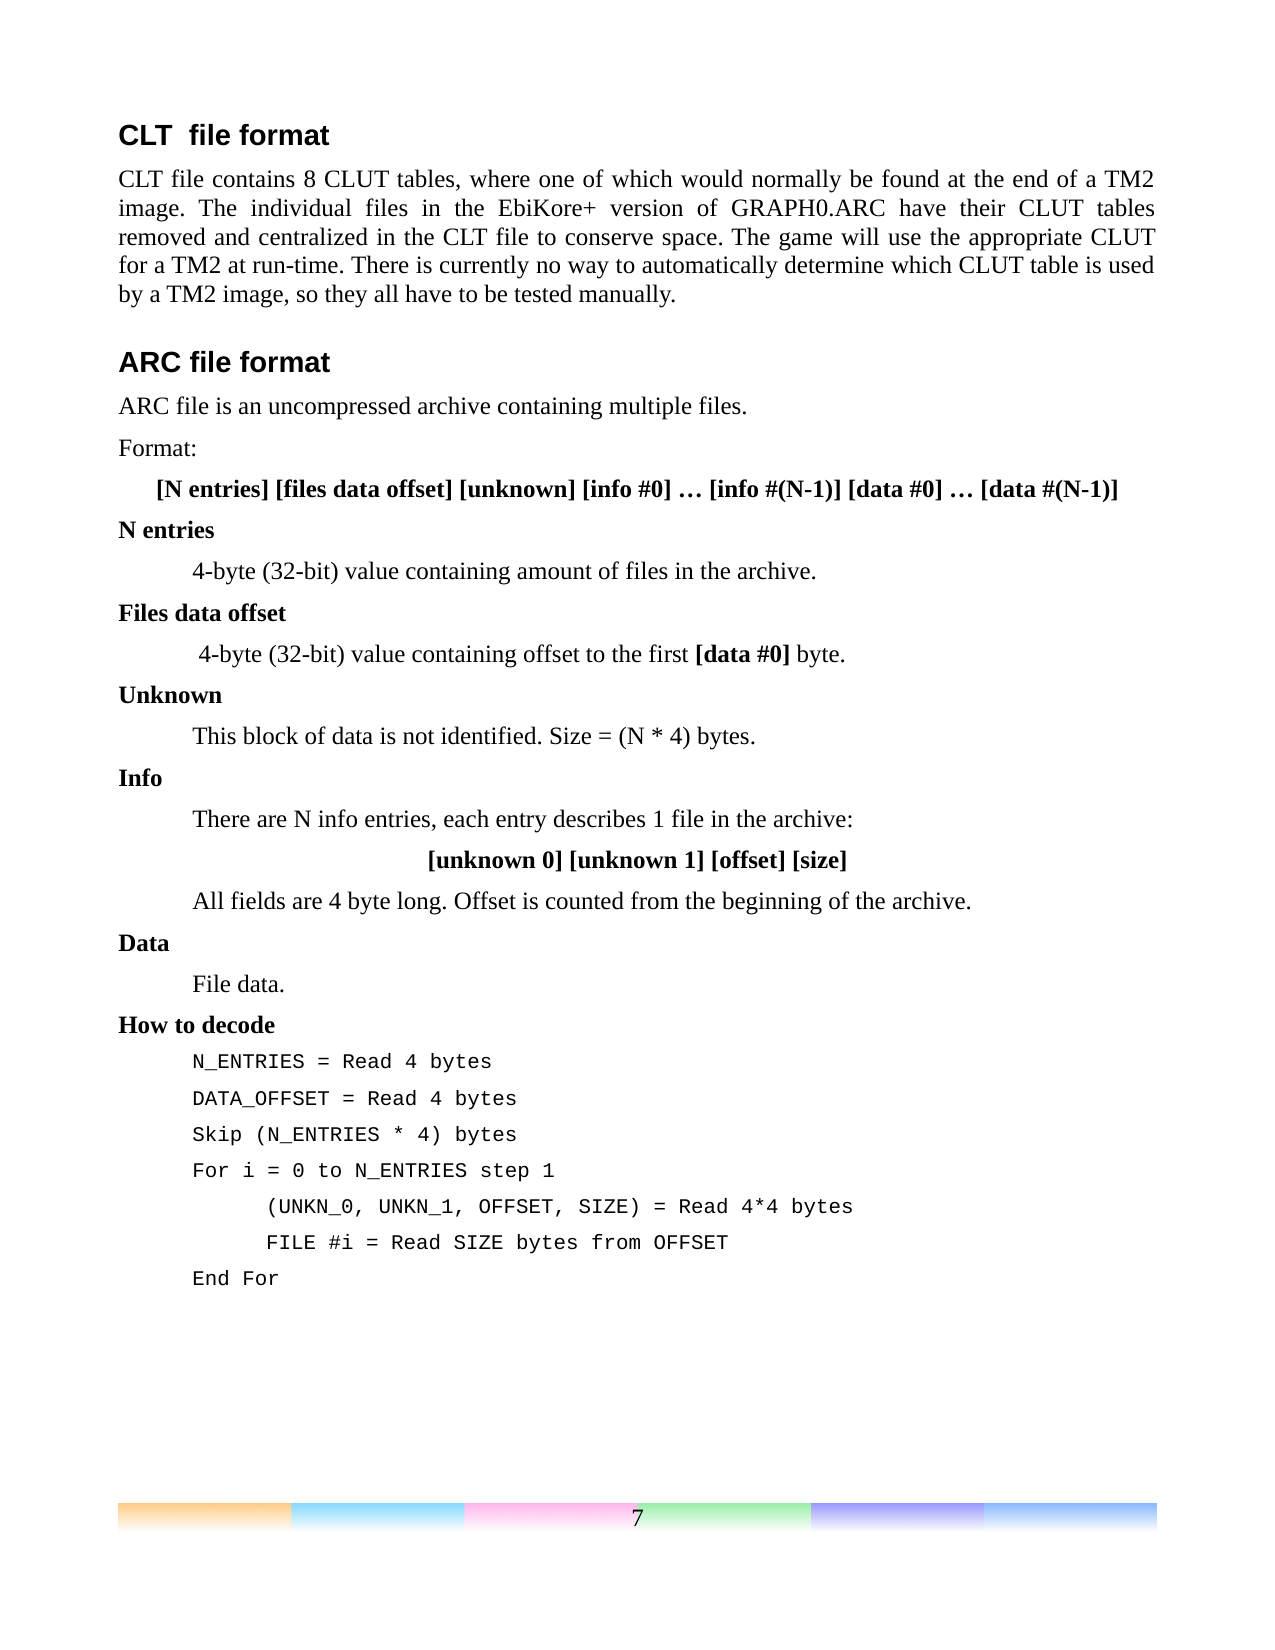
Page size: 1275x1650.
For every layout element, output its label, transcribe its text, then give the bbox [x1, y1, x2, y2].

text 4-byte (32-bit) value containing amount of files in the archive. [118, 556, 1157, 585]
text CLT file contains 8 CLUT tables, where one of which would normally be found at the end of a TM2 image. The individual files in the EbiKore+ version of GRAPH0.ARC have their CLUT tables removed and centralized in the CLT file to conserve space. The game will use the appropriate CLUT for a TM2 at run-time. There is currently no way to automatically determine which CLUT table is used by a TM2 image, so they all have to be tested manually. [118, 164, 1157, 308]
text DATA_OFFSET = Read 4 bytes [192, 1088, 1157, 1111]
text All fields are 4 byte long. Offset is counted from the beginning of the archive. [118, 886, 1157, 915]
text How to decode [118, 1010, 1157, 1039]
text [unknown 0] [unknown 1] [offset] [size] [118, 845, 1157, 874]
text N_ENTRIES = Read 4 bytes [192, 1051, 1157, 1075]
text N entries [118, 515, 1157, 544]
text File data. [118, 969, 1157, 998]
text Info [118, 763, 1157, 791]
text 4-byte (32-bit) value containing offset to the first [data #0] byte. [118, 639, 1157, 668]
text Files data offset [118, 598, 1157, 626]
text Skip (N_ENTRIES * 4) bytes [192, 1124, 1157, 1147]
text [N entries] [files data offset] [unknown] [info #0] … [info #(N-1)] [data #0] … [data #(N-1)] [118, 474, 1157, 503]
subtitle CLT file format [118, 118, 1157, 152]
text ARC file is an uncompressed archive containing multiple files. [118, 391, 1157, 420]
subtitle ARC file format [118, 345, 1157, 379]
text Data [118, 928, 1157, 956]
text (UNKN_0, UNKN_1, OFFSET, SIZE) = Read 4*4 bytes [266, 1196, 1157, 1220]
text FILE #i = Read SIZE bytes from OFFSET [266, 1232, 1157, 1256]
text This block of data is not identified. Size = (N * 4) bytes. [118, 721, 1157, 750]
text End For [192, 1268, 1157, 1292]
text There are N info entries, each entry describes 1 file in the archive: [118, 804, 1157, 833]
text For i = 0 to N_ENTRIES step 1 [192, 1160, 1157, 1183]
text Format: [118, 433, 1157, 461]
picture [118, 1503, 1157, 1532]
text Unknown [118, 680, 1157, 709]
